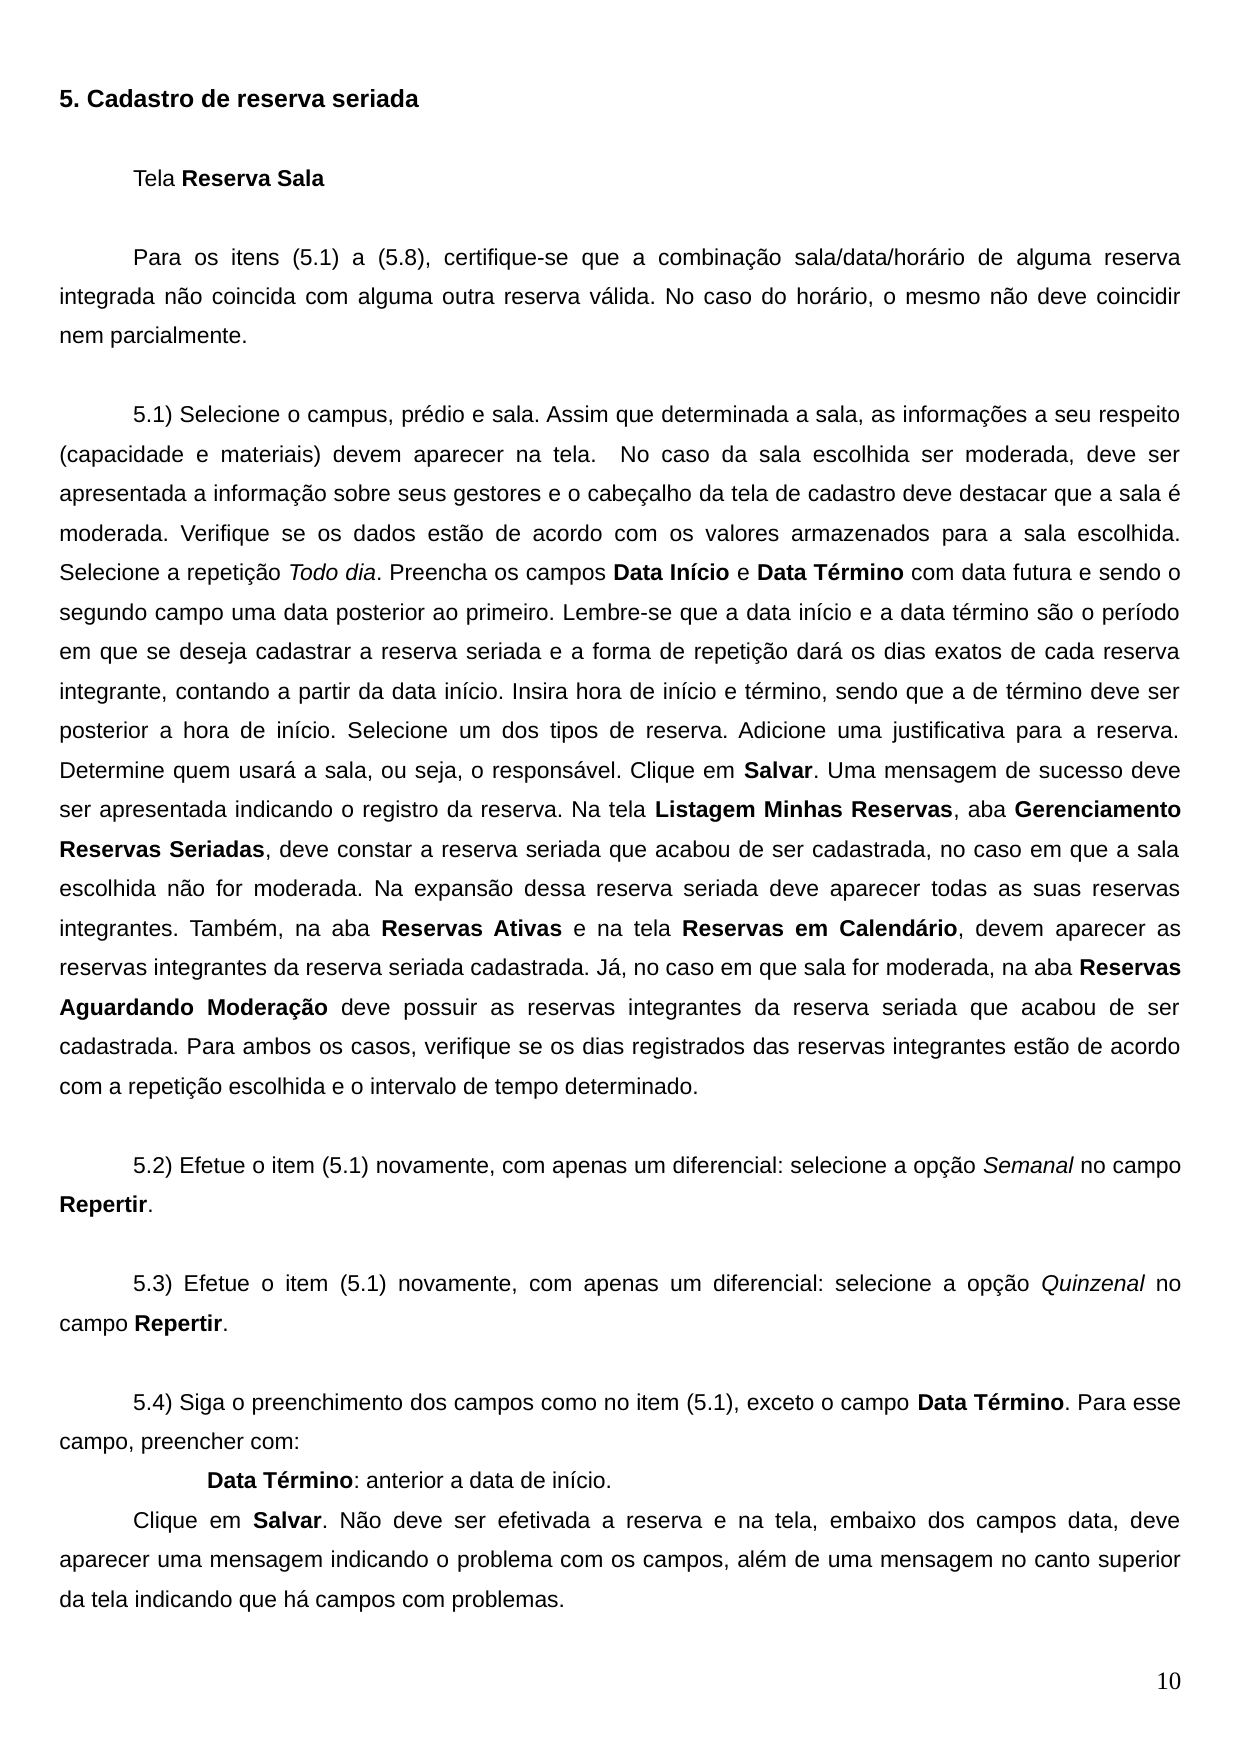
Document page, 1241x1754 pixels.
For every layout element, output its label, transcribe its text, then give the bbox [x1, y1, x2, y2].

text 5.2) Efetue o item (5.1) novamente, com apenas um diferencial: selecione a opção Semanal no campo Repertir. [59, 1152, 1181, 1217]
subtitle 5. Cadastro de reserva seriada [59, 84, 1181, 113]
text Tela Reserva Sala [59, 164, 1181, 191]
text Clique em Salvar. Não deve ser efetivada a reserva e na tela, embaixo dos campos data, deve aparecer uma mensagem indicando o problema com os campos, além de uma mensagem no canto superior da tela indicando que há campos com problemas. [59, 1507, 1181, 1612]
text Para os itens (5.1) a (5.8), certifique-se que a combinação sala/data/horário de alguma reserva integrada não coincida com alguma outra reserva válida. No caso do horário, o mesmo não deve coincidir nem parcialmente. [59, 243, 1181, 349]
text 5.3) Efetue o item (5.1) novamente, com apenas um diferencial: selecione a opção Quinzenal no campo Repertir. [59, 1270, 1181, 1336]
text 5.1) Selecione o campus, prédio e sala. Assim que determinada a sala, as informações a seu respeito (capacidade e materiais) devem aparecer na tela. No caso da sala escolhida ser moderada, deve ser apresentada a informação sobre seus gestores e o cabeçalho da tela de cadastro deve destacar que a sala é moderada. Verifique se os dados estão de acordo com os valores armazenados para a sala escolhida. Selecione a repetição Todo dia. Preencha os campos Data Início e Data Término com data futura e sendo o segundo campo uma data posterior ao primeiro. Lembre-se que a data início e a data término são o período em que se deseja cadastrar a reserva seriada e a forma de repetição dará os dias exatos de cada reserva integrante, contando a partir da data início. Insira hora de início e término, sendo que a de término deve ser posterior a hora de início. Selecione um dos tipos de reserva. Adicione uma justificativa para a reserva. Determine quem usará a sala, ou seja, o responsável. Clique em Salvar. Uma mensagem de sucesso deve ser apresentada indicando o registro da reserva. Na tela Listagem Minhas Reservas, aba Gerenciamento Reservas Seriadas, deve constar a reserva seriada que acabou de ser cadastrada, no caso em que a sala escolhida não for moderada. Na expansão dessa reserva seriada deve aparecer todas as suas reservas integrantes. Também, na aba Reservas Ativas e na tela Reservas em Calendário, devem aparecer as reservas integrantes da reserva seriada cadastrada. Já, no caso em que sala for moderada, na aba Reservas Aguardando Moderação deve possuir as reservas integrantes da reserva seriada que acabou de ser cadastrada. Para ambos os casos, verifique se os dias registrados das reservas integrantes estão de acordo com a repetição escolhida e o intervalo de tempo determinado. [59, 401, 1181, 1099]
text Data Término: anterior a data de início. [59, 1467, 1181, 1494]
text 5.4) Siga o preenchimento dos campos como no item (5.1), exceto o campo Data Término. Para esse campo, preencher com: [59, 1388, 1181, 1454]
